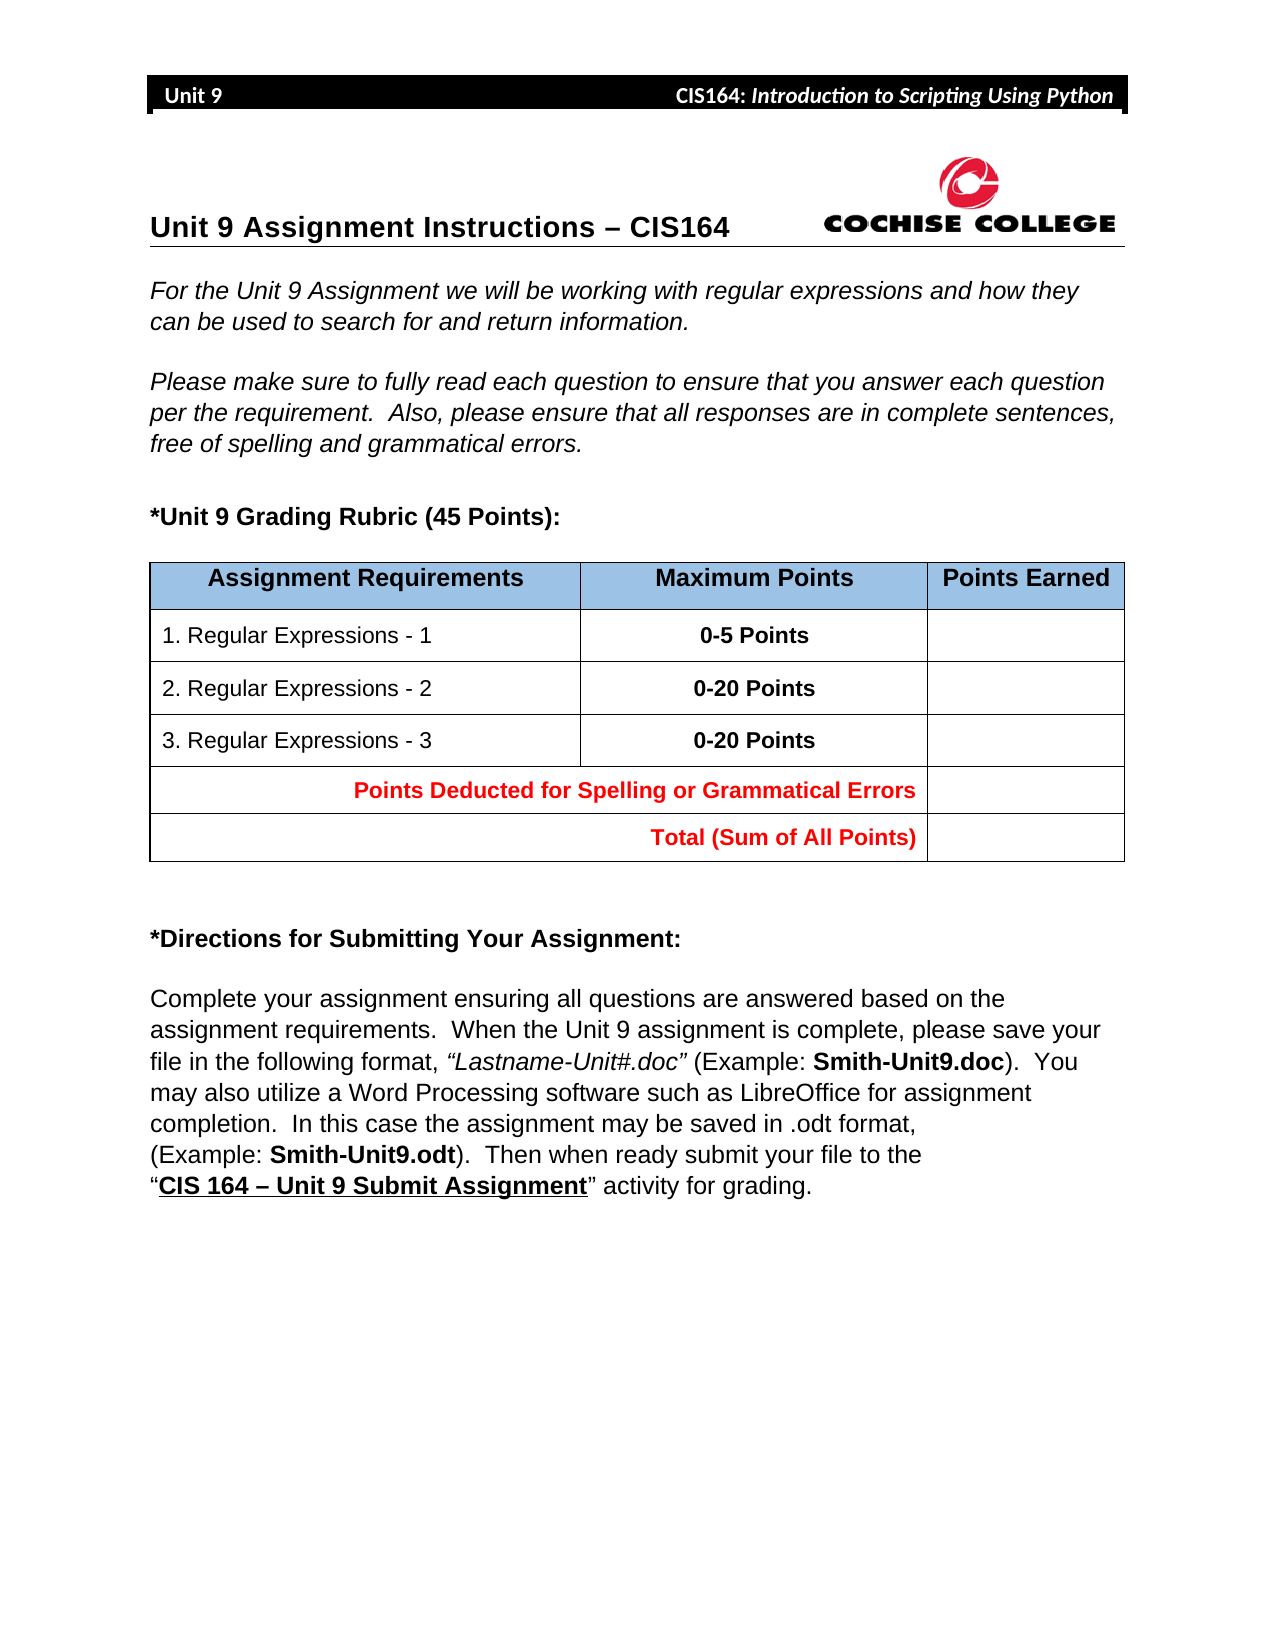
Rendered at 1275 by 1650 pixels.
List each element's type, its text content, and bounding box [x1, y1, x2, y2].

table_header Assignment Requirements [151, 563, 580, 609]
text Complete your assignment ensuring all questions are answered based on the assignment requirements. When the Unit 9 assignment is complete, please save your file in the following format, “Lastname-Unit#.doc” (Example: Smith-Unit9.doc). You may also utilize a Word Processing software such as LibreOffice for assignment completion. In this case the assignment may be saved in .odt format, (Example: Smith-Unit9.odt). Then when ready submit your file to the “CIS 164 – Unit 9 Submit Assignment” activity for grading. [150, 984, 1125, 1199]
picture [817, 150, 1124, 238]
table_cell 0-20 Points [581, 715, 927, 766]
table_cell Total (Sum of All Points) [151, 814, 927, 861]
table_header Maximum Points [581, 563, 927, 609]
table_cell 0-5 Points [581, 610, 927, 661]
table_cell 2. Regular Expressions - 2 [151, 662, 580, 713]
table_cell 1. Regular Expressions - 1 [151, 610, 580, 661]
table_cell [928, 814, 1124, 861]
text *Unit 9 Grading Rubric (45 Points): [150, 502, 1125, 531]
table_cell [928, 662, 1124, 713]
table_cell 3. Regular Expressions - 3 [151, 715, 580, 766]
title Unit 9 Assignment Instructions – CIS164 [150, 150, 1125, 246]
table_cell 0-20 Points [581, 662, 927, 713]
table_cell [928, 715, 1124, 766]
table_cell Points Deducted for Spelling or Grammatical Errors [151, 767, 927, 813]
text For the Unit 9 Assignment we will be working with regular expressions and how they can be used to search for and return information. [150, 276, 1125, 336]
table_cell [928, 767, 1124, 813]
table_cell [928, 610, 1124, 661]
table_header Points Earned [928, 563, 1124, 609]
text *Directions for Submitting Your Assignment: [150, 924, 1125, 953]
text Please make sure to fully read each question to ensure that you answer each question per the requirement. Also, please ensure that all responses are in complete sentences, free of spelling and grammatical errors. [150, 367, 1125, 458]
